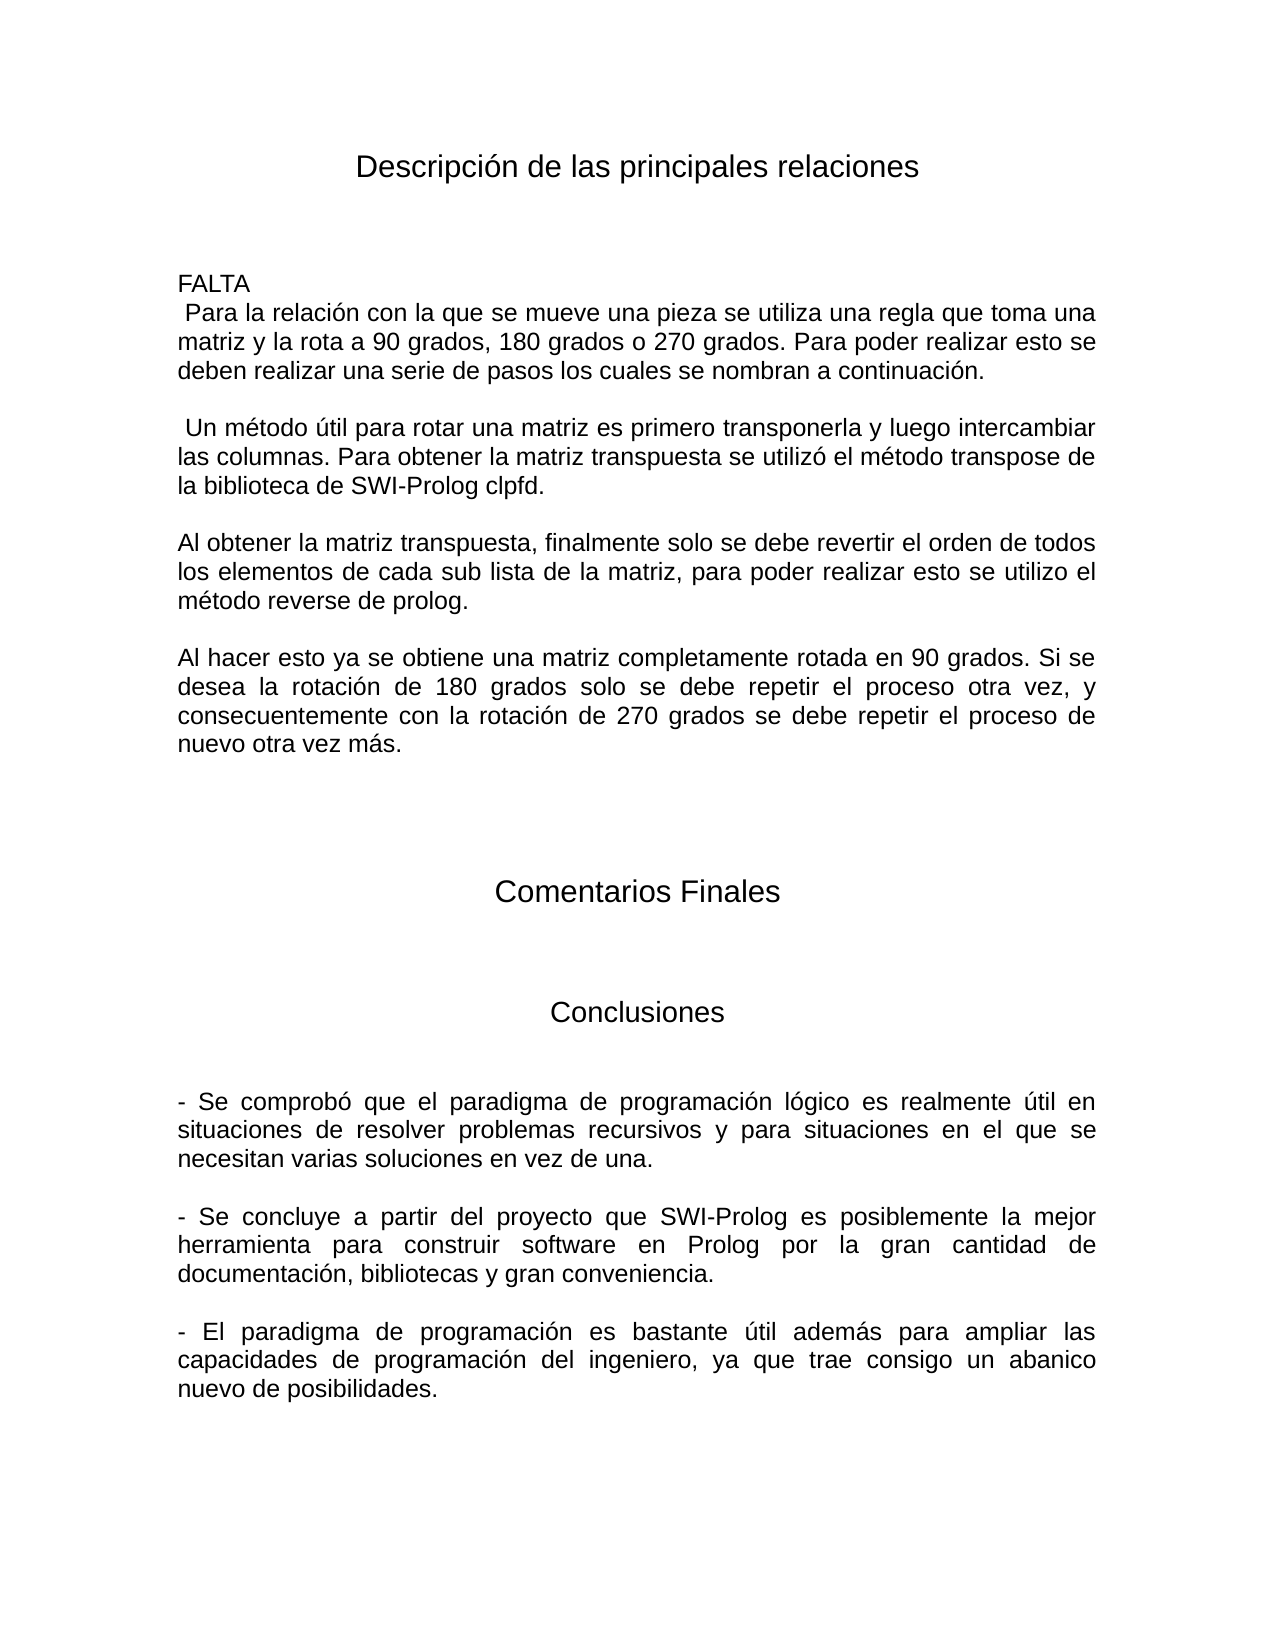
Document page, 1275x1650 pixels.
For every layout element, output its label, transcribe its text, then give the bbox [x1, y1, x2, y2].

text Comentarios Finales [177, 873, 1098, 909]
text Para la relación con la que se mueve una pieza se utiliza una regla que toma una matriz y la rota a 90 grados, 180 grados o 270 grados. Para poder realizar esto se deben realizar una serie de pasos los cuales se nombran a continuación. [177, 298, 1098, 384]
text Descripción de las principales relaciones [177, 148, 1098, 183]
text - Se comprobó que el paradigma de programación lógico es realmente útil en situaciones de resolver problemas recursivos y para situaciones en el que se necesitan varias soluciones en vez de una. [177, 1086, 1098, 1173]
text Conclusiones [177, 995, 1098, 1029]
text - Se concluye a partir del proyecto que SWI-Prolog es posiblemente la mejor herramienta para construir software en Prolog por la gran cantidad de documentación, bibliotecas y gran conveniencia. [177, 1201, 1098, 1288]
text Al obtener la matriz transpuesta, finalmente solo se debe revertir el orden de todos los elementos de cada sub lista de la matriz, para poder realizar esto se utilizo el método reverse de prolog. [177, 528, 1098, 614]
text Un método útil para rotar una matriz es primero transponerla y luego intercambiar las columnas. Para obtener la matriz transpuesta se utilizó el método transpose de la biblioteca de SWI-Prolog clpfd. [177, 413, 1098, 499]
text - El paradigma de programación es bastante útil además para ampliar las capacidades de programación del ingeniero, ya que trae consigo un abanico nuevo de posibilidades. [177, 1316, 1098, 1403]
text Al hacer esto ya se obtiene una matriz completamente rotada en 90 grados. Si se desea la rotación de 180 grados solo se debe repetir el proceso otra vez, y consecuentemente con la rotación de 270 grados se debe repetir el proceso de nuevo otra vez más. [177, 643, 1098, 758]
text FALTA [177, 269, 1098, 298]
